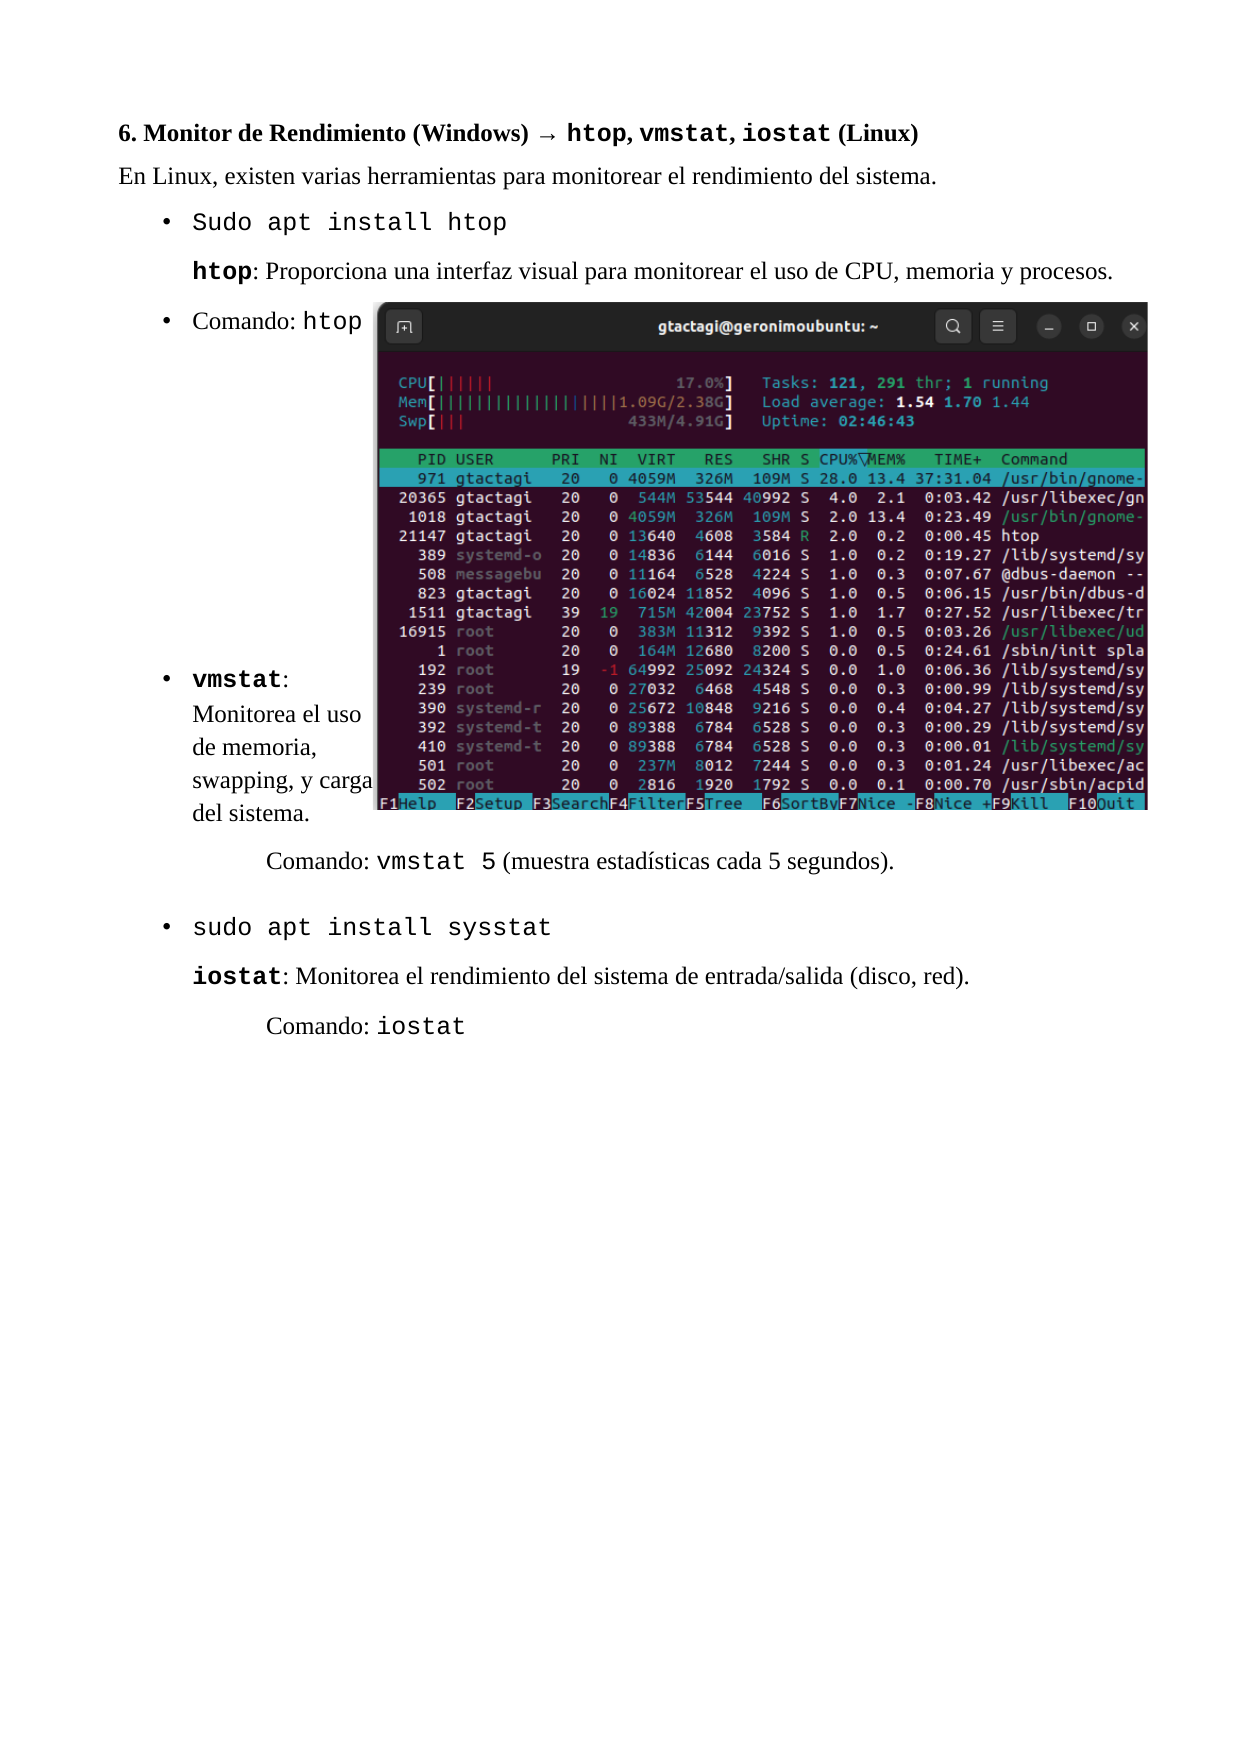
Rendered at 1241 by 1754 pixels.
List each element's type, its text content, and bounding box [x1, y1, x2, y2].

list Sudo apt install htop [162, 209, 1122, 237]
list Comando: htop [162, 306, 372, 337]
subtitle 6. Monitor de Rendimiento (Windows) → htop, vmstat, iostat (Linux) [118, 118, 1122, 149]
picture [372, 302, 1148, 810]
list sudo apt install sysstat [162, 914, 1122, 943]
list Comando: vmstat 5 (muestra estadísticas cada 5 segundos). [236, 846, 1122, 877]
list iostat: Monitorea el rendimiento del sistema de entrada/salida (disco, red). [162, 961, 1122, 992]
list vmstat: Monitorea el uso de memoria, swapping, y carga del sistema. [162, 664, 1122, 827]
list Comando: iostat [236, 1011, 1122, 1042]
text En Linux, existen varias herramientas para monitorear el rendimiento del sistema. [118, 161, 1122, 190]
list htop: Proporciona una interfaz visual para monitorear el uso de CPU, memoria y procesos. [162, 256, 1122, 287]
